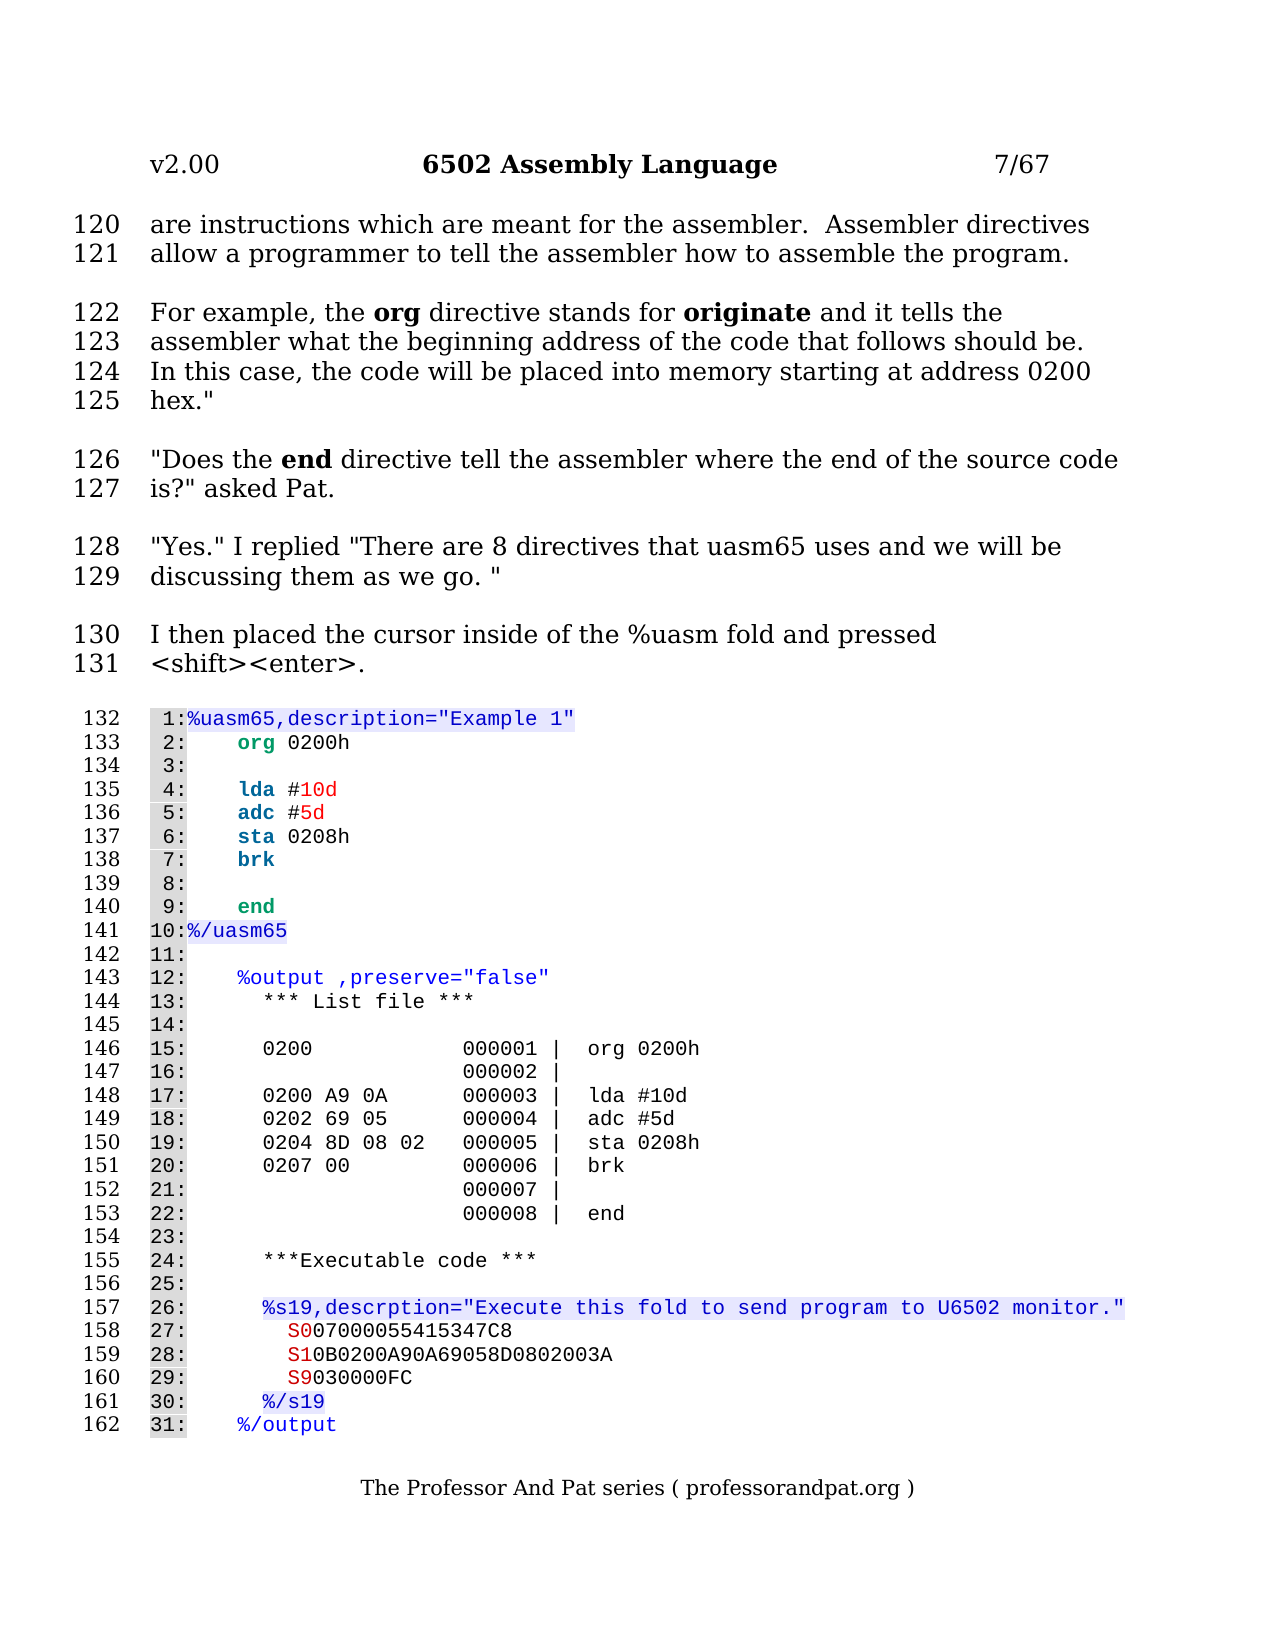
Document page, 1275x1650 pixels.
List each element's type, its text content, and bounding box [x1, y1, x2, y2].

text 17: 0200 A9 0A 000003 | lda #10d [150, 1085, 1125, 1108]
text 10:%/uasm65 [150, 920, 1125, 944]
text 23: [150, 1226, 1125, 1250]
text 31: %/output [150, 1414, 1125, 1438]
text 26: %s19,descrption="Execute this fold to send program to U6502 monitor." [150, 1297, 1125, 1320]
text 6: sta 0208h [150, 826, 1125, 849]
text 28: S10B0200A90A69058D0802003A [150, 1344, 1125, 1367]
text 21: 000007 | [150, 1179, 1125, 1203]
text I then placed the cursor inside of the %uasm fold and pressed <shift><enter>. [150, 620, 1125, 679]
text 19: 0204 8D 08 02 000005 | sta 0208h [150, 1132, 1125, 1156]
text 22: 000008 | end [150, 1203, 1125, 1226]
text "Does the end directive tell the assembler where the end of the source code is?" asked Pat. [150, 444, 1125, 503]
text 30: %/s19 [150, 1391, 1125, 1414]
text 12: %output ,preserve="false" [150, 967, 1125, 991]
text 2: org 0200h [150, 732, 1125, 755]
text 3: [150, 755, 1125, 779]
text 15: 0200 000001 | org 0200h [150, 1038, 1125, 1061]
text 20: 0207 00 000006 | brk [150, 1156, 1125, 1179]
text 14: [150, 1014, 1125, 1038]
text 1:%uasm65,description="Example 1" [150, 708, 1125, 732]
text 5: adc #5d [150, 802, 1125, 826]
text 7: brk [150, 849, 1125, 873]
text 24: ***Executable code *** [150, 1250, 1125, 1273]
text 18: 0202 69 05 000004 | adc #5d [150, 1108, 1125, 1132]
text For example, the org directive stands for originate and it tells the assembler what the beginning address of the code that follows should be. In this case, the code will be placed into memory starting at address 0200 hex." [150, 298, 1125, 415]
text 8: [150, 873, 1125, 897]
text 4: lda #10d [150, 779, 1125, 802]
text are instructions which are meant for the assembler. Assembler directives allow a programmer to tell the assembler how to assemble the program. [150, 210, 1125, 268]
text 9: end [150, 897, 1125, 920]
text 29: S9030000FC [150, 1367, 1125, 1391]
text 13: *** List file *** [150, 991, 1125, 1014]
text "Yes." I replied "There are 8 directives that uasm65 uses and we will be discussing them as we go. " [150, 533, 1125, 591]
text 16: 000002 | [150, 1061, 1125, 1085]
text 11: [150, 944, 1125, 967]
text 25: [150, 1273, 1125, 1297]
text 27: S007000055415347C8 [150, 1320, 1125, 1344]
